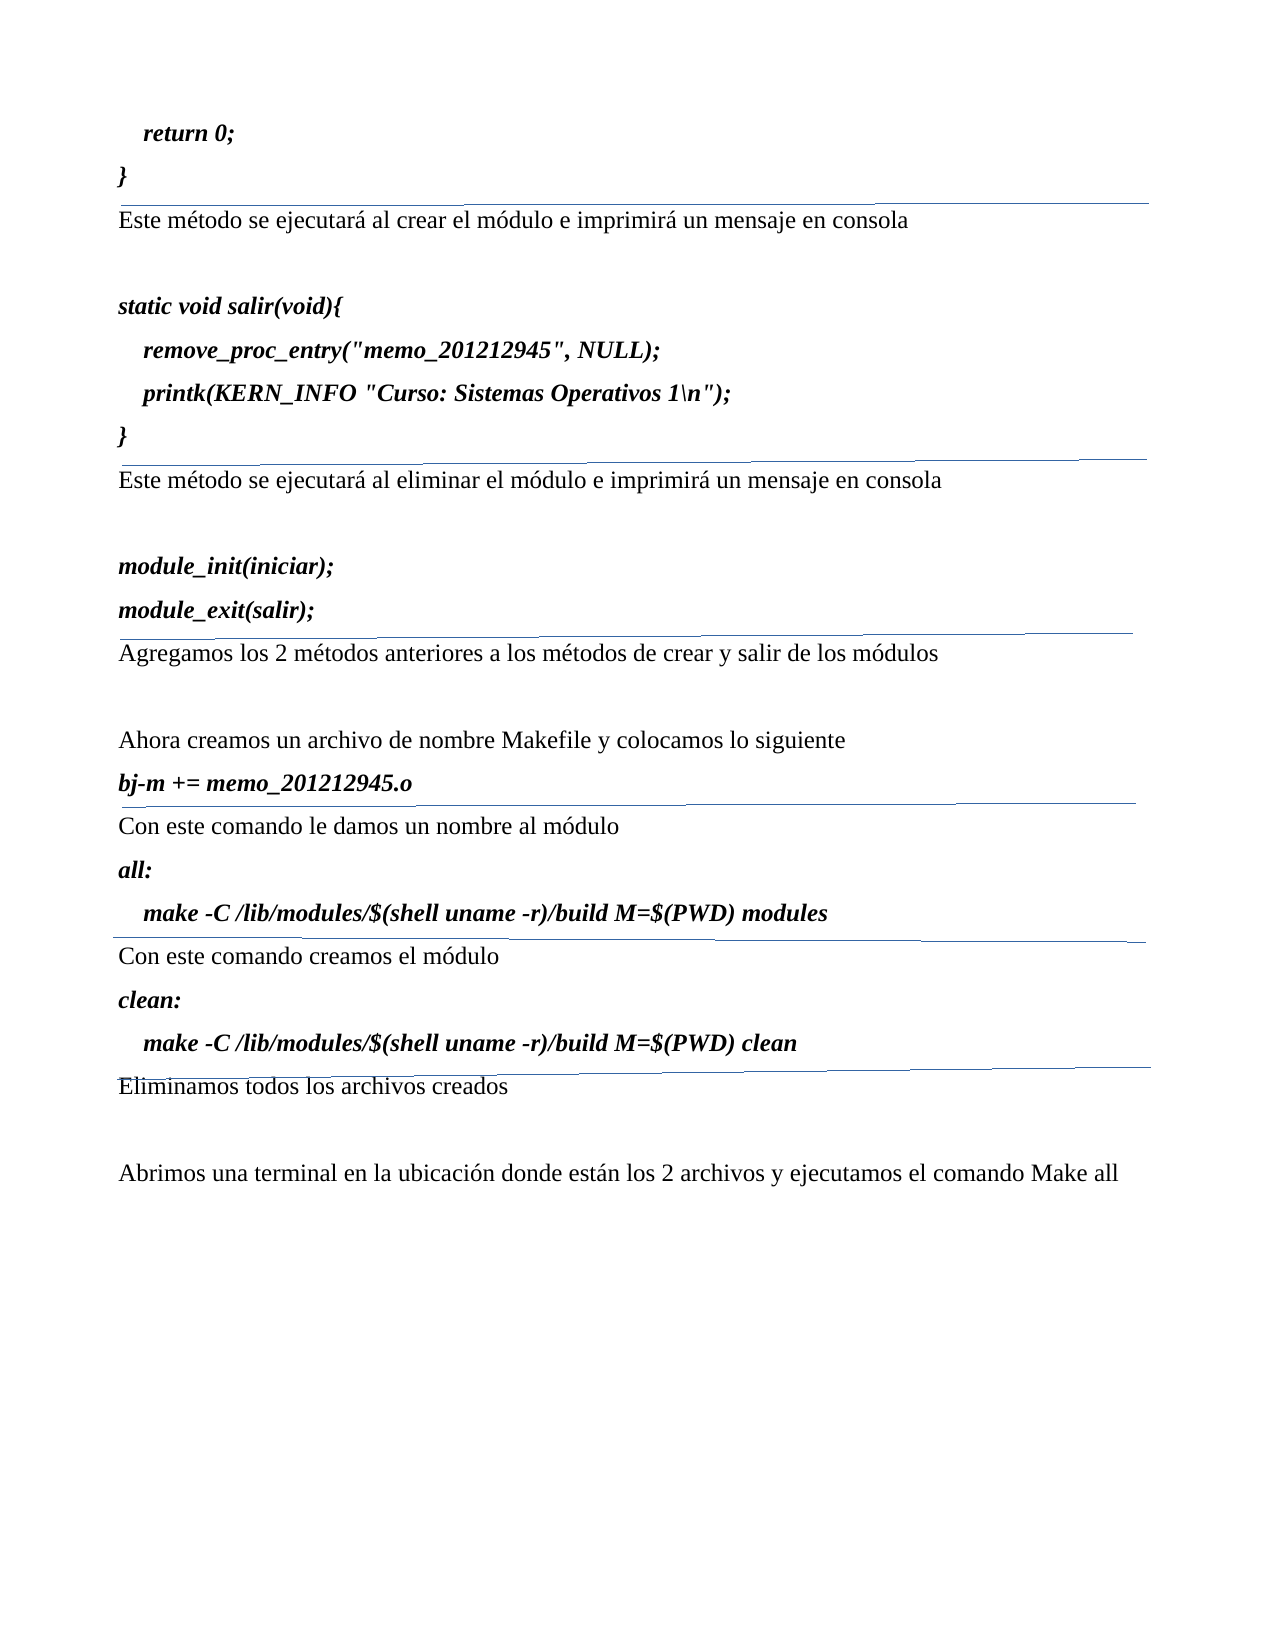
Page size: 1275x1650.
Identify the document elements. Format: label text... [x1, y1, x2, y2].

text Abrimos una terminal en la ubicación donde están los 2 archivos y ejecutamos el comando Make all [118, 1158, 1157, 1187]
text Agregamos los 2 métodos anteriores a los métodos de crear y salir de los módulos [118, 638, 1157, 667]
text clean: [118, 985, 1157, 1013]
text Este método se ejecutará al eliminar el módulo e imprimirá un mensaje en consola [118, 465, 1157, 493]
text module_init(iniciar); [118, 551, 1157, 580]
text all: [118, 855, 1157, 883]
text Con este comando le damos un nombre al módulo [118, 811, 1157, 840]
text Ahora creamos un archivo de nombre Makefile y colocamos lo siguiente [118, 725, 1157, 753]
text Este método se ejecutará al crear el módulo e imprimirá un mensaje en consola [118, 205, 1157, 233]
text remove_proc_entry("memo_201212945", NULL); [118, 335, 1157, 363]
text bj-m += memo_201212945.o [118, 768, 1157, 797]
text } [118, 421, 1157, 450]
text } [118, 161, 1157, 190]
text return 0; [118, 118, 1157, 147]
text Con este comando creamos el módulo [118, 941, 1157, 970]
text make -C /lib/modules/$(shell uname -r)/build M=$(PWD) clean [118, 1028, 1157, 1057]
text Eliminamos todos los archivos creados [118, 1071, 1157, 1100]
text static void salir(void){ [118, 291, 1157, 320]
text module_exit(salir); [118, 595, 1157, 623]
text make -C /lib/modules/$(shell uname -r)/build M=$(PWD) modules [118, 898, 1157, 927]
text printk(KERN_INFO "Curso: Sistemas Operativos 1\n"); [118, 378, 1157, 407]
